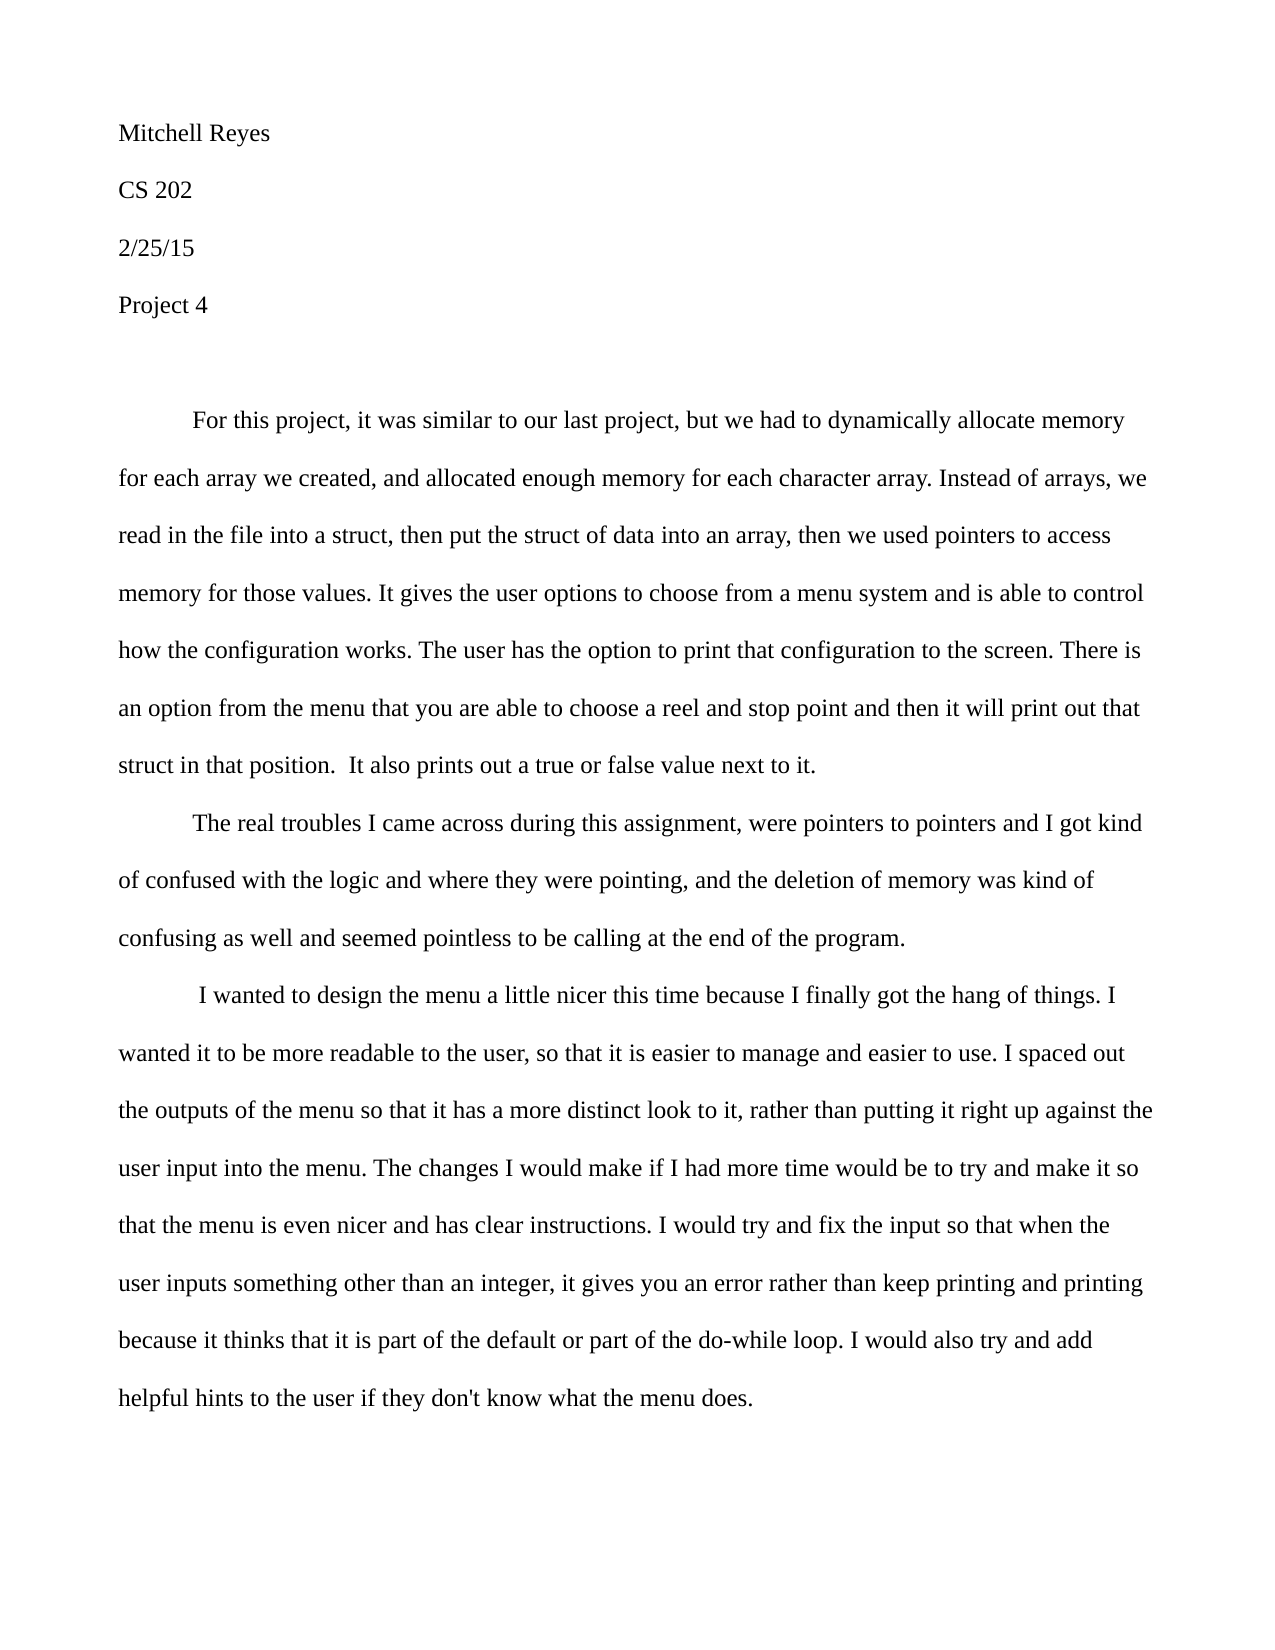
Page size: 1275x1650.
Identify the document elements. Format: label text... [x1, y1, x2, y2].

text The real troubles I came across during this assignment, were pointers to pointers and I got kind of confused with the logic and where they were pointing, and the deletion of memory was kind of confusing as well and seemed pointless to be calling at the end of the program. [118, 808, 1157, 952]
text Mitchell Reyes [118, 118, 1157, 147]
text For this project, it was similar to our last project, but we had to dynamically allocate memory for each array we created, and allocated enough memory for each character array. Instead of arrays, we read in the file into a struct, then put the struct of data into an array, then we used pointers to access memory for those values. It gives the user options to choose from a menu system and is able to control how the configuration works. The user has the option to print that configuration to the screen. There is an option from the menu that you are able to choose a reel and stop point and then it will print out that struct in that position. It also prints out a true or false value next to it. [118, 406, 1157, 779]
text Project 4 [118, 291, 1157, 319]
text 2/25/15 [118, 233, 1157, 262]
text I wanted to design the menu a little nicer this time because I finally got the hang of things. I wanted it to be more readable to the user, so that it is easier to manage and easier to use. I spaced out the outputs of the menu so that it has a more distinct look to it, rather than putting it right up against the user input into the menu. The changes I would make if I had more time would be to try and make it so that the menu is even nicer and has clear instructions. I would try and fix the input so that when the user inputs something other than an integer, it gives you an error rather than keep printing and printing because it thinks that it is part of the default or part of the do-while loop. I would also try and add helpful hints to the user if they don't know what the menu does. [118, 981, 1157, 1412]
text CS 202 [118, 176, 1157, 204]
